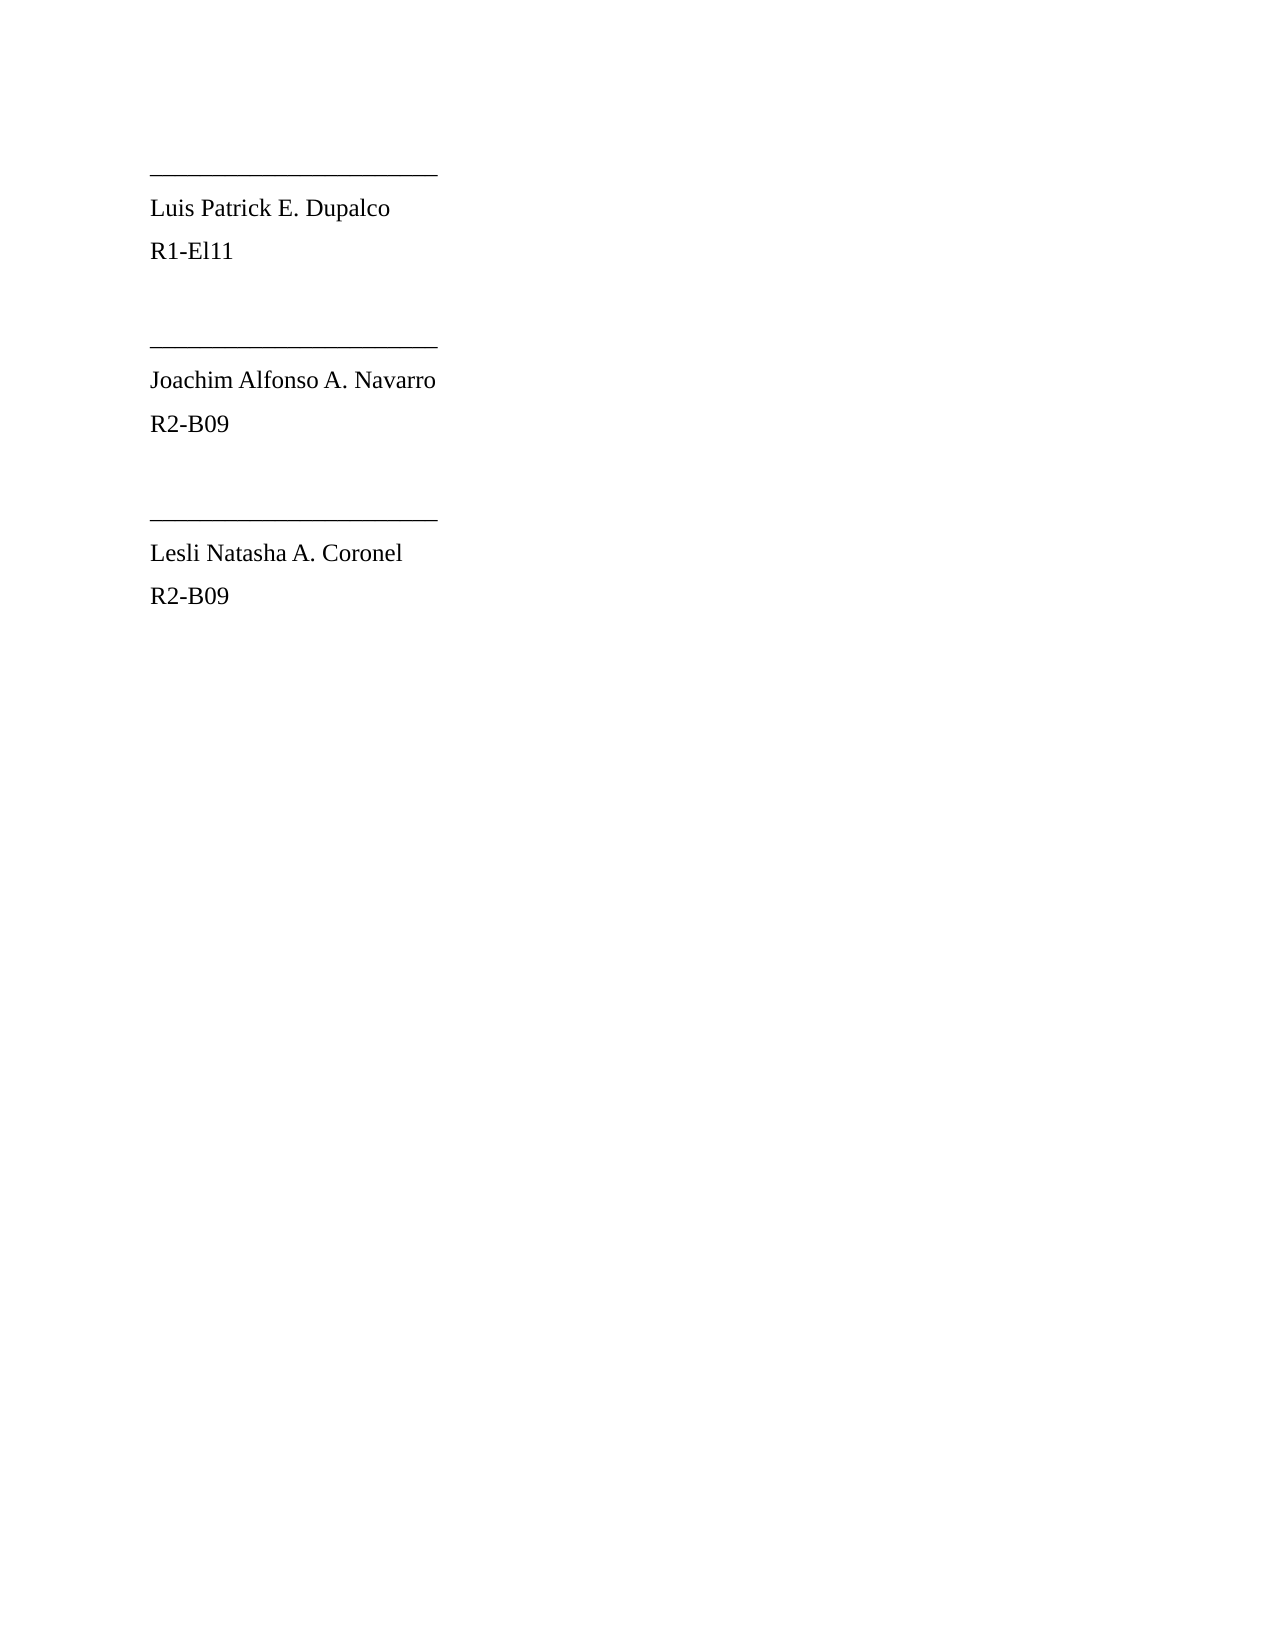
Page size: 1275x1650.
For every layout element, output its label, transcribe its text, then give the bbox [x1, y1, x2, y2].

text Lesli Natasha A. Coronel [150, 538, 1125, 567]
text Joachim Alfonso A. Navarro [150, 366, 1125, 394]
text R1-El11 [150, 236, 1125, 265]
text _______________________ [150, 322, 1125, 351]
text Luis Patrick E. Dupalco [150, 193, 1125, 222]
text _______________________ [150, 495, 1125, 524]
text R2-B09 [150, 409, 1125, 437]
text _______________________ [150, 150, 1125, 179]
text R2-B09 [150, 581, 1125, 610]
